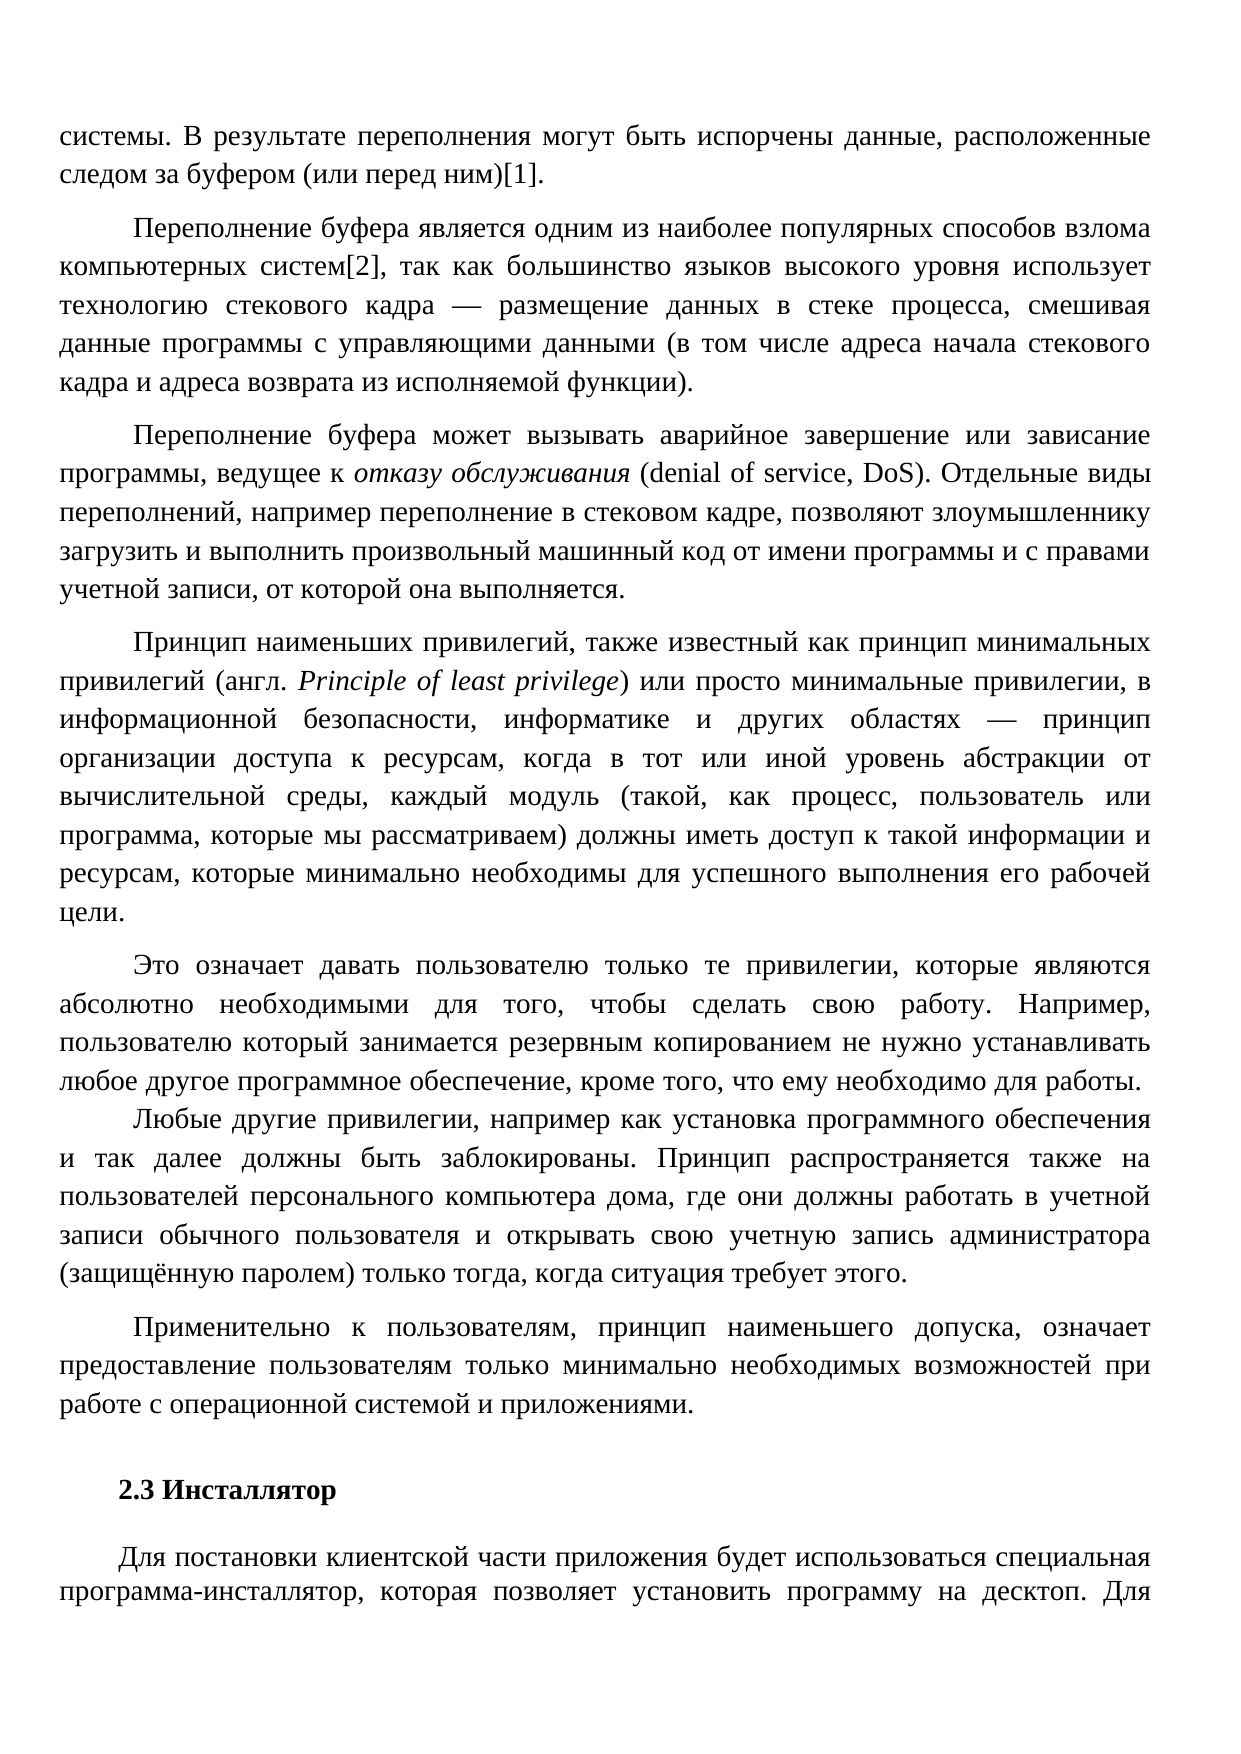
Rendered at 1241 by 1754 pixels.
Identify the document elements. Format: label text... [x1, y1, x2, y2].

text Это означает давать пользователю только те привилегии, которые являются абсолютно необходимыми для того, чтобы сделать свою работу. Например, пользователю который занимается резервным копированием не нужно устанавливать любое другое программное обеспечение, кроме того, что ему необходимо для работы. Любые другие привилегии, например как установка программного обеспечения и так далее должны быть заблокированы. Принцип распространяется также на пользователей персонального компьютера дома, где они должны работать в учетной записи обычного пользователя и открывать свою учетную запись администратора (защищённую паролем) только тогда, когда ситуация требует этого. [59, 947, 1152, 1289]
text Применительно к пользователям, принцип наименьшего допуска, означает предоставление пользователям только минимально необходимых возможностей при работе с операционной системой и приложениями. [59, 1309, 1152, 1419]
text 2.3 Инсталлятор [59, 1472, 1152, 1506]
text Для постановки клиентской части приложения будет использоваться специальная программа-инсталлятор, которая позволяет установить программу на десктоп. Для создания инсталлятора используется библиотека fbs, которая требует создания проекта, создание кода внутри него и по команде fbs installer библиотека может создавать инсталляторы для приложений. Однако данная команда платформозависимая и в случае с windows нам требуется софт NSIS. NSIS - система создания установочных программ для Microsoft Windows с открытыми исходными кодами, созданная компанией Nullsoft, основанной создателями Winamp. NSIS создан как альтернатива InstallShield, предназначенного для коммерческих продуктов. Также данный инсталлятор создает автора и идентифицирует его таким образом, чтобы никто другой, кто будет распространять приложение не мог бы подделать авторство и от нашего имени распространять софт. Также в NSIS возможны скрипты, которые могут кастомизировать сам инсталлятор и делать установку более гибкой. [59, 1539, 1152, 1607]
text Переполнение буфера может вызывать аварийное завершение или зависание программы, ведущее к отказу обслуживания (denial of service, DoS). Отдельные виды переполнений, например переполнение в стековом кадре, позволяют злоумышленнику загрузить и выполнить произвольный машинный код от имени программы и с правами учетной записи, от которой она выполняется. [59, 417, 1152, 605]
text Переполнение буфера является одним из наиболее популярных способов взлома компьютерных систем[2], так как большинство языков высокого уровня использует технологию стекового кадра — размещение данных в стеке процесса, смешивая данные программы с управляющими данными (в том числе адреса начала стекового кадра и адреса возврата из исполняемой функции). [59, 210, 1152, 397]
text системы. В результате переполнения могут быть испорчены данные, расположенные следом за буфером (или перед ним)[1]. [59, 118, 1152, 190]
text Принцип наименьших привилегий, также известный как принцип минимальных привилегий (англ. Principle of least privilege) или просто минимальные привилегии, в информационной безопасности, информатике и других областях — принцип организации доступа к ресурсам, когда в тот или иной уровень абстракции от вычислительной среды, каждый модуль (такой, как процесс, пользователь или программа, которые мы рассматриваем) должны иметь доступ к такой информации и ресурсам, которые минимально необходимы для успешного выполнения его рабочей цели. [59, 624, 1152, 928]
